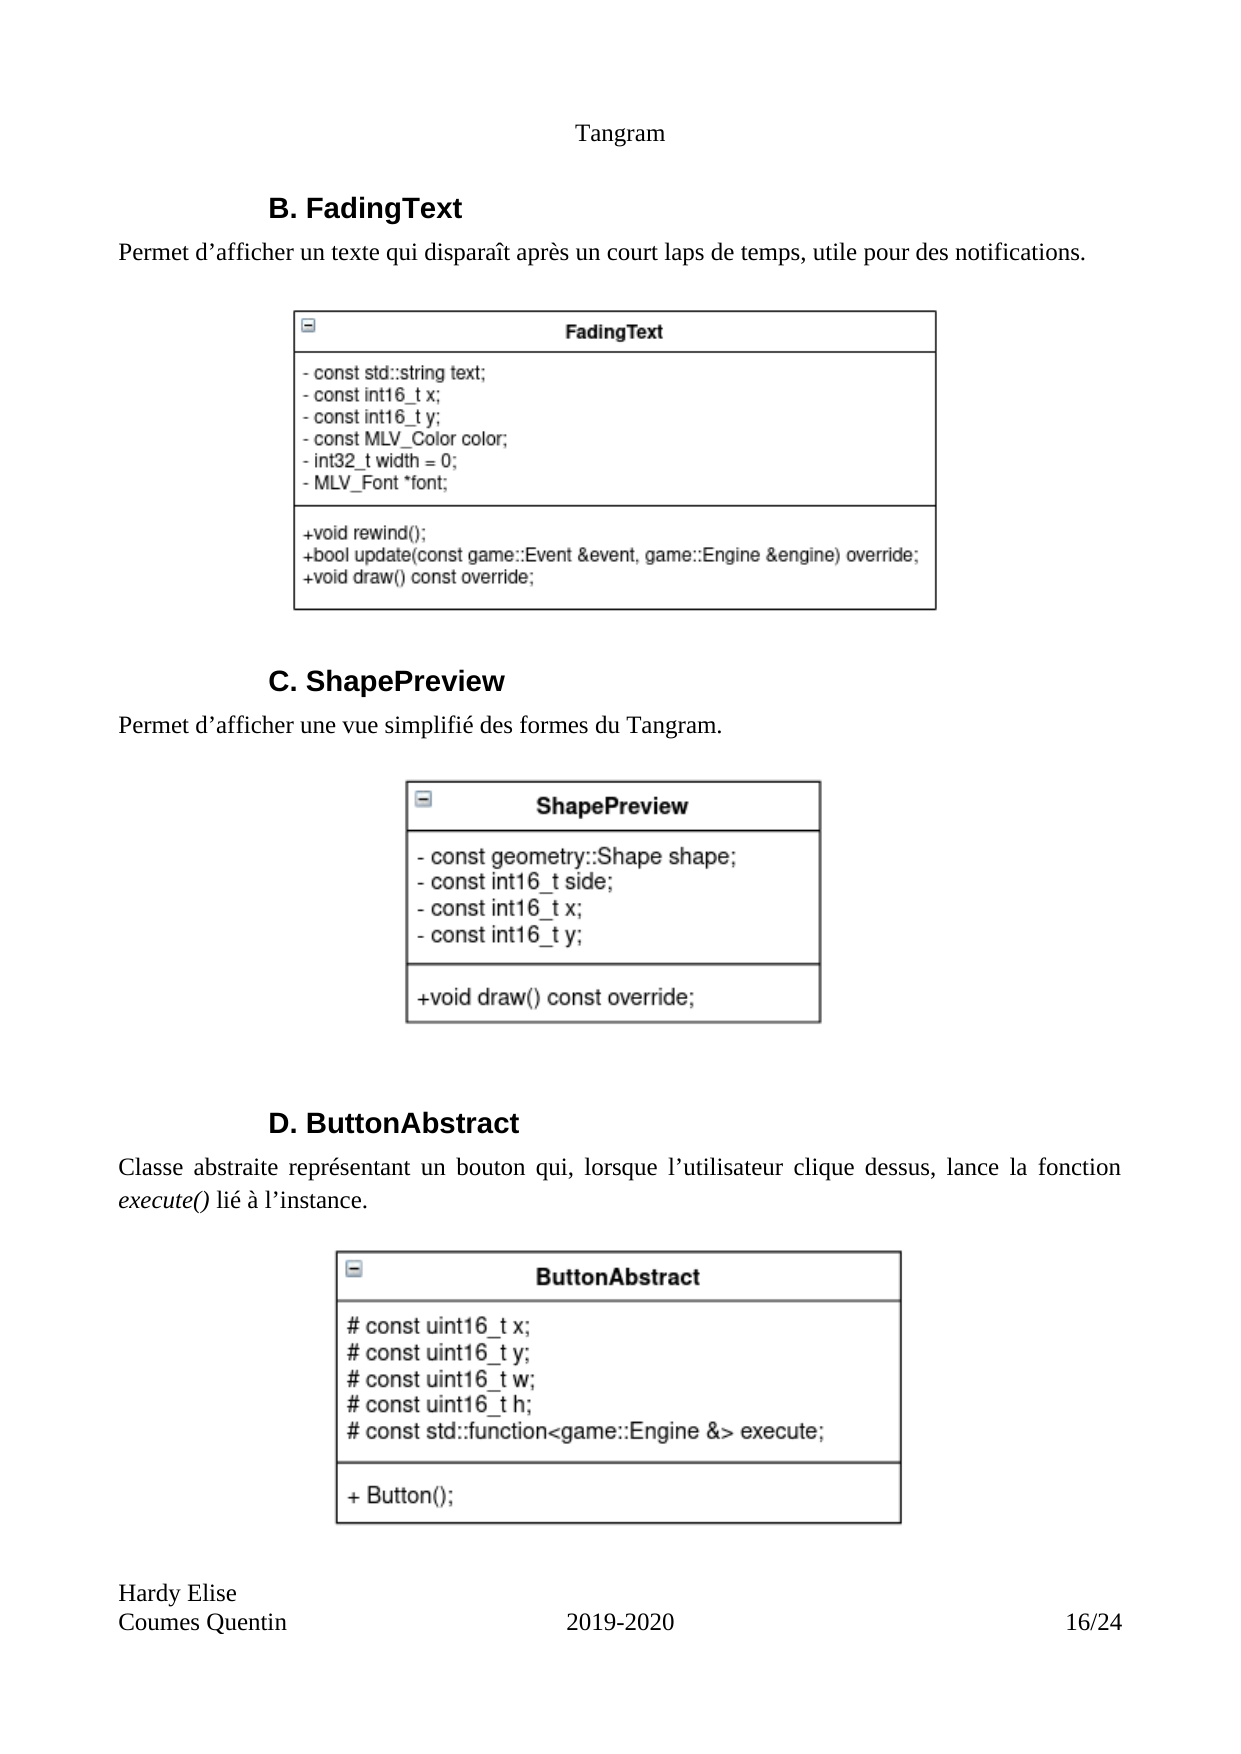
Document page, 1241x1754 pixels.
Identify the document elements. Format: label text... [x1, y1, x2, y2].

text Permet d’afficher un texte qui disparaît après un court laps de temps, utile pour des notifications. [118, 237, 1122, 266]
subtitle B. FadingText [268, 191, 1122, 225]
subtitle D. ButtonAbstract [268, 1106, 1122, 1140]
picture [317, 1232, 924, 1549]
picture [393, 758, 847, 1046]
text Classe abstraite représentant un bouton qui, lorsque l’utilisateur clique dessus, lance la fonction execute() lié à l’instance. [118, 1152, 1122, 1214]
picture [278, 295, 962, 623]
subtitle C. ShapePreview [268, 664, 1122, 698]
text Permet d’afficher une vue simplifié des formes du Tangram. [118, 711, 1122, 739]
